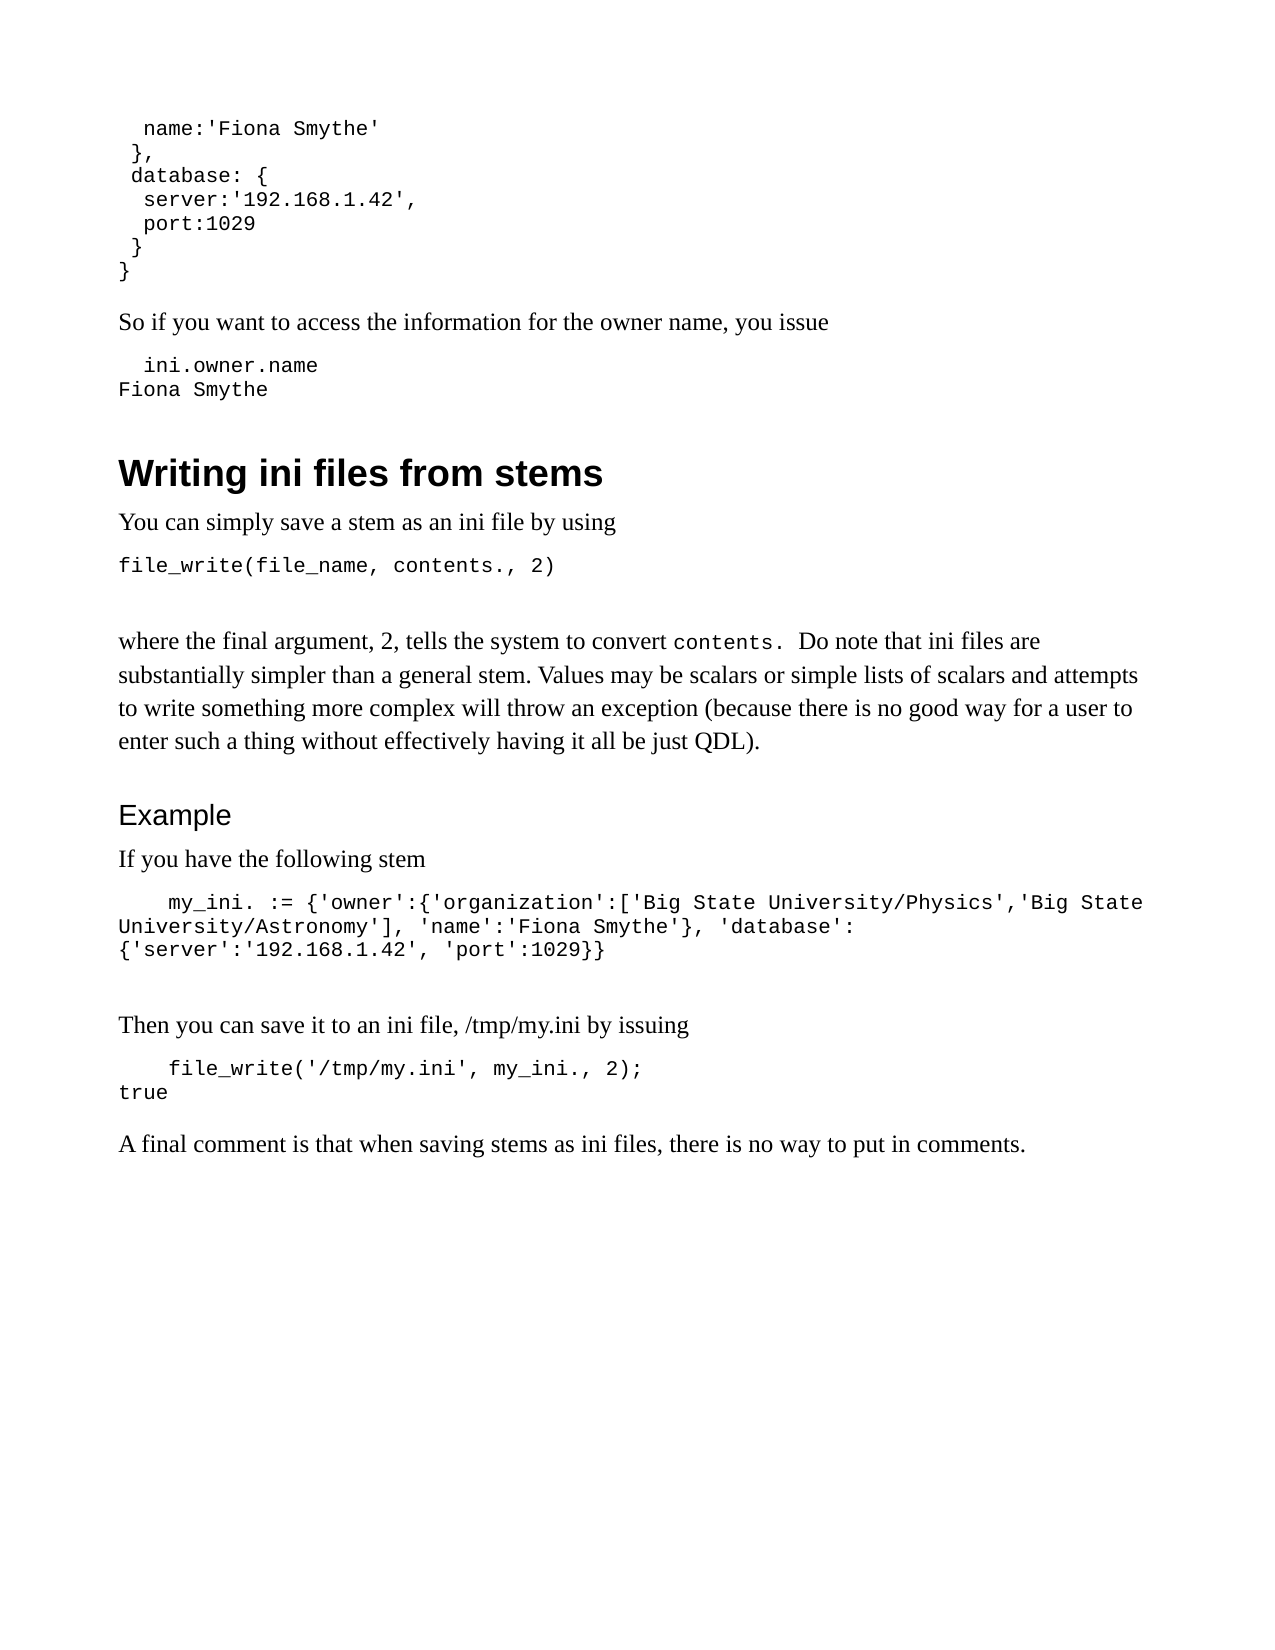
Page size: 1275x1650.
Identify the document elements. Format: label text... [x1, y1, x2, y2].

subtitle Example [118, 798, 1157, 832]
text database: { [118, 165, 1157, 189]
text Then you can save it to an ini file, /tmp/my.ini by issuing [118, 1011, 1157, 1039]
text } [118, 236, 1157, 260]
text You can simply save a stem as an ini file by using [118, 507, 1157, 536]
text true [118, 1082, 1157, 1105]
text }, [118, 142, 1157, 165]
text So if you want to access the information for the owner name, you issue [118, 307, 1157, 336]
text where the final argument, 2, tells the system to convert contents. Do note that ini files are substantially simpler than a general stem. Values may be scalars or simple lists of scalars and attempts to write something more complex will throw an exception (because there is no good way for a user to enter such a thing without effectively having it all be just QDL). [118, 626, 1157, 754]
text server:'192.168.1.42', [118, 189, 1157, 213]
text file_write(file_name, contents., 2) [118, 554, 1157, 578]
text } [118, 260, 1157, 284]
text port:1029 [118, 213, 1157, 236]
text file_write('/tmp/my.ini', my_ini., 2); [118, 1058, 1157, 1082]
text my_ini. := {'owner':{'organization':['Big State University/Physics','Big State University/Astronomy'], 'name':'Fiona Smythe'}, 'database':{'server':'192.168.1.42', 'port':1029}} [118, 892, 1157, 963]
text Fiona Smythe [118, 378, 1157, 402]
text A final comment is that when saving stems as ini files, there is no way to put in comments. [118, 1129, 1157, 1158]
subtitle Writing ini files from stems [118, 451, 1157, 494]
text ini.owner.name [118, 355, 1157, 378]
text name:'Fiona Smythe' [118, 118, 1157, 142]
text If you have the following stem [118, 844, 1157, 873]
